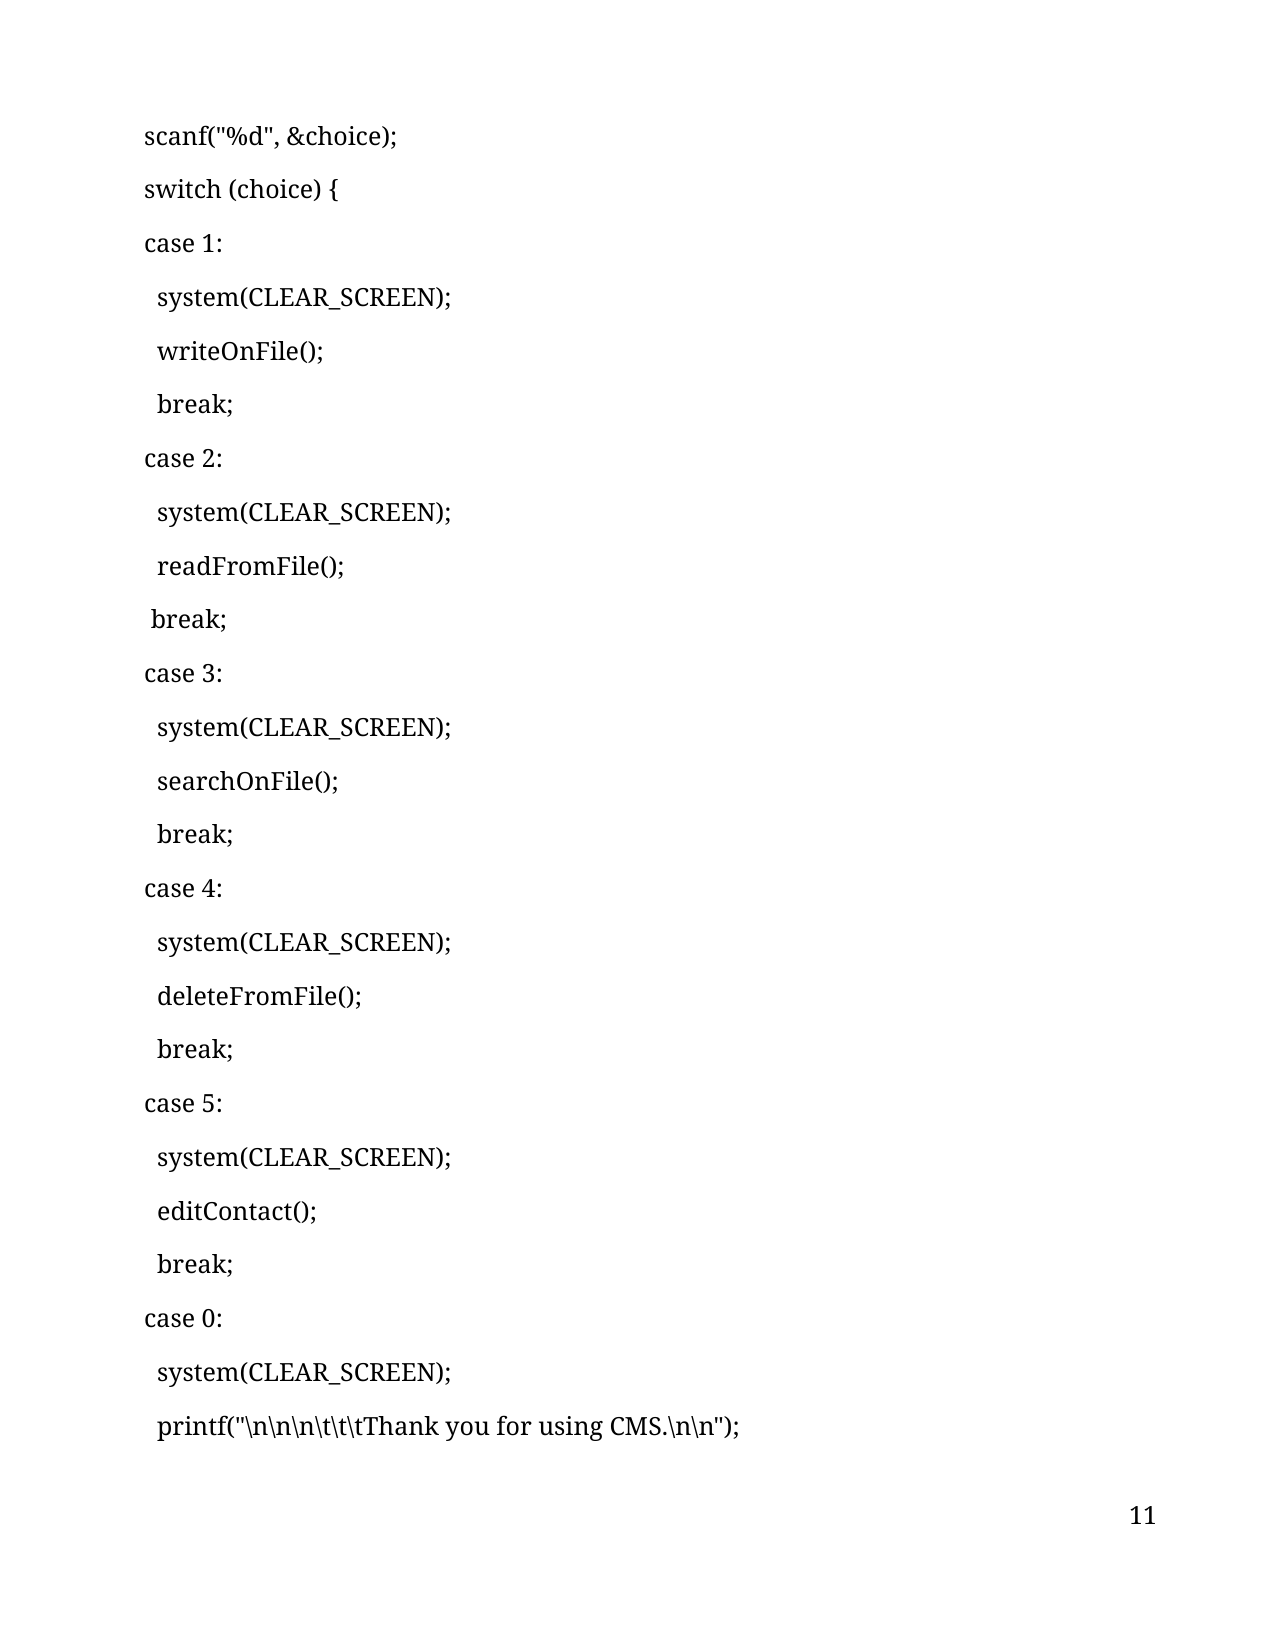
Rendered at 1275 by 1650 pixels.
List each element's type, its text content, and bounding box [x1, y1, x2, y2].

text break; [118, 817, 1157, 851]
text system(CLEAR_SCREEN); [118, 924, 1157, 958]
text readFromFile(); [118, 548, 1157, 582]
text break; [118, 1247, 1157, 1281]
text break; [118, 387, 1157, 421]
text break; [118, 1032, 1157, 1066]
text scanf("%d", &choice); [118, 118, 1157, 152]
text system(CLEAR_SCREEN); [118, 279, 1157, 313]
text break; [118, 602, 1157, 636]
text deleteFromFile(); [118, 978, 1157, 1012]
text system(CLEAR_SCREEN); [118, 1354, 1157, 1388]
text case 4: [118, 871, 1157, 905]
text case 0: [118, 1301, 1157, 1335]
text printf("\n\n\n\t\t\tThank you for using CMS.\n\n"); [118, 1408, 1157, 1442]
text system(CLEAR_SCREEN); [118, 494, 1157, 528]
text system(CLEAR_SCREEN); [118, 1139, 1157, 1173]
text case 3: [118, 656, 1157, 690]
text case 5: [118, 1086, 1157, 1120]
text case 2: [118, 441, 1157, 475]
text switch (choice) { [118, 172, 1157, 206]
text searchOnFile(); [118, 763, 1157, 797]
text writeOnFile(); [118, 333, 1157, 367]
text editContact(); [118, 1193, 1157, 1227]
text system(CLEAR_SCREEN); [118, 709, 1157, 743]
text case 1: [118, 226, 1157, 260]
